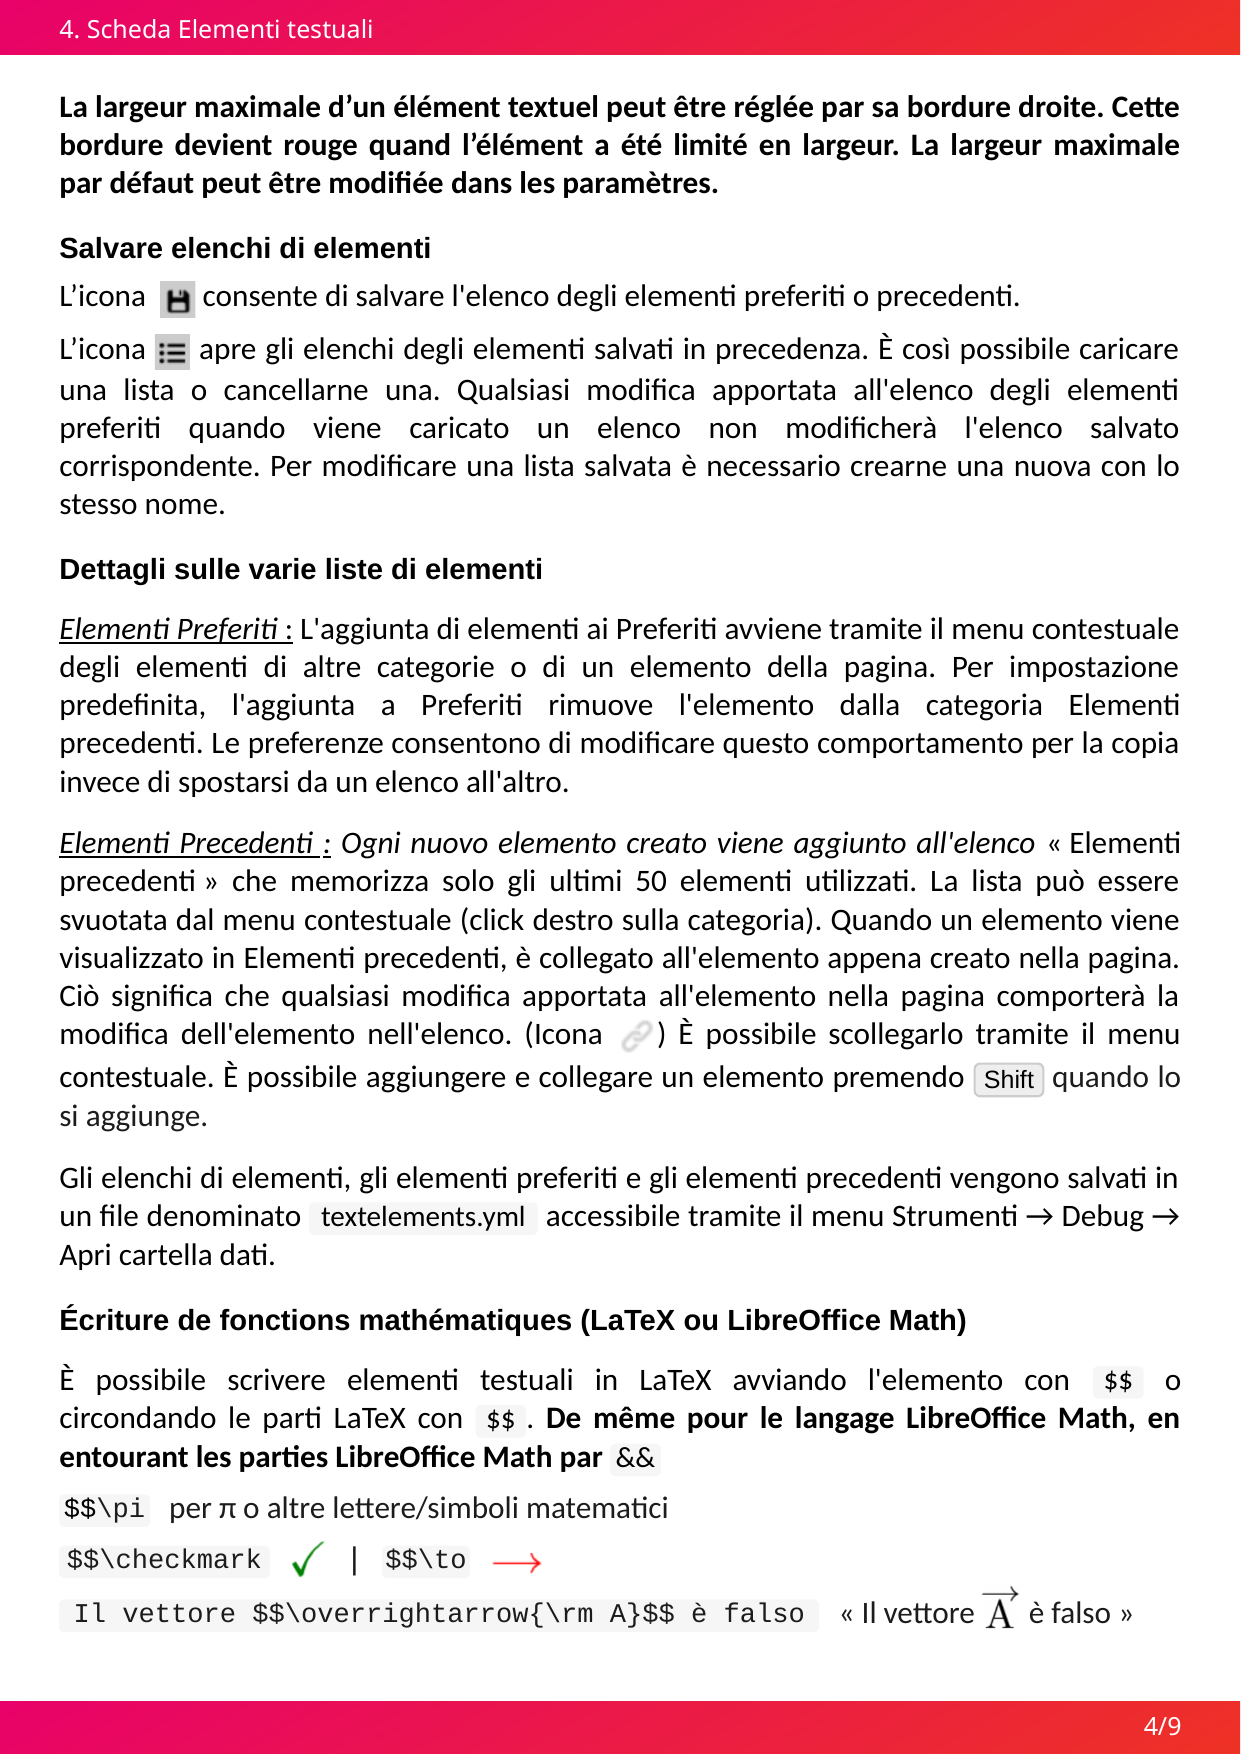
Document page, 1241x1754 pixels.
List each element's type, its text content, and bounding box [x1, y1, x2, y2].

picture [160, 281, 196, 318]
picture [615, 1016, 657, 1058]
text Gli elenchi di elementi, gli elementi preferiti e gli elementi precedenti vengono salvati in un file denominato accessibile tramite il menu Strumenti → Debug → Apri cartella dati. [59, 1158, 1181, 1273]
text Elementi Precedenti : Ogni nuovo elemento creato viene aggiunto all'elenco « Elementi precedenti » che memorizza solo gli ultimi 50 elementi utilizzati. La lista può essere svuotata dal menu contestuale (click destro sulla categoria). Quando un elemento viene visualizzato in Elementi precedenti, è collegato all'elemento appena creato nella pagina. Ciò significa che qualsiasi modifica apportata all'elemento nella pagina comporterà la modifica dell'elemento nell'elenco. (Icona ) È possibile scollegarlo tramite il menu contestuale. È possibile aggiungere e collegare un elemento premendo quando lo si aggiunge. [59, 823, 1181, 1134]
picture [288, 1539, 326, 1579]
picture [154, 334, 190, 370]
subtitle Dettagli sulle varie liste di elementi [59, 552, 1181, 586]
picture [981, 1585, 1022, 1629]
text per π o altre lettere/simboli matematici [59, 1488, 1181, 1528]
text Elementi Preferiti : L'aggiunta di elementi ai Preferiti avviene tramite il menu contestuale degli elementi di altre categorie o di un elemento della pagina. Per impostazione predefinita, l'aggiunta a Preferiti rimuove l'elemento dalla categoria Elementi precedenti. Le preferenze consentono di modificare questo comportamento per la copia invece di spostarsi da un elenco all'altro. [59, 609, 1181, 800]
subtitle Salvare elenchi di elementi [59, 231, 1181, 265]
text È possibile scrivere elementi testuali in LaTeX avviando l'elemento con o circondando le parti LaTeX con . De même pour le langage LibreOffice Math, en entourant les parties LibreOffice Math par [59, 1360, 1181, 1476]
text L’icona apre gli elenchi degli elementi salvati in precedenza. È così possibile caricare una lista o cancellarne una. Qualsiasi modifica apportata all'elenco degli elementi preferiti quando viene caricato un elenco non modificherà l'elenco salvato corrispondente. Per modificare una lista salvata è necessario crearne una nuova con lo stesso nome. [59, 329, 1181, 522]
text L’icona consente di salvare l'elenco degli elementi preferiti o precedenti. [59, 277, 1181, 317]
picture [488, 1549, 545, 1576]
subtitle Écriture de fonctions mathématiques (LaTeX ou LibreOffice Math) [59, 1303, 1181, 1336]
text « Il vettore è falso » [59, 1585, 1181, 1633]
text | [326, 1540, 1181, 1579]
text La largeur maximale d’un élément textuel peut être réglée par sa bordure droite. Cette bordure devient rouge quand l’élément a été limité en largeur. La largeur maximale par défaut peut être modifiée dans les paramètres. [59, 87, 1181, 202]
text | [59, 1540, 288, 1579]
